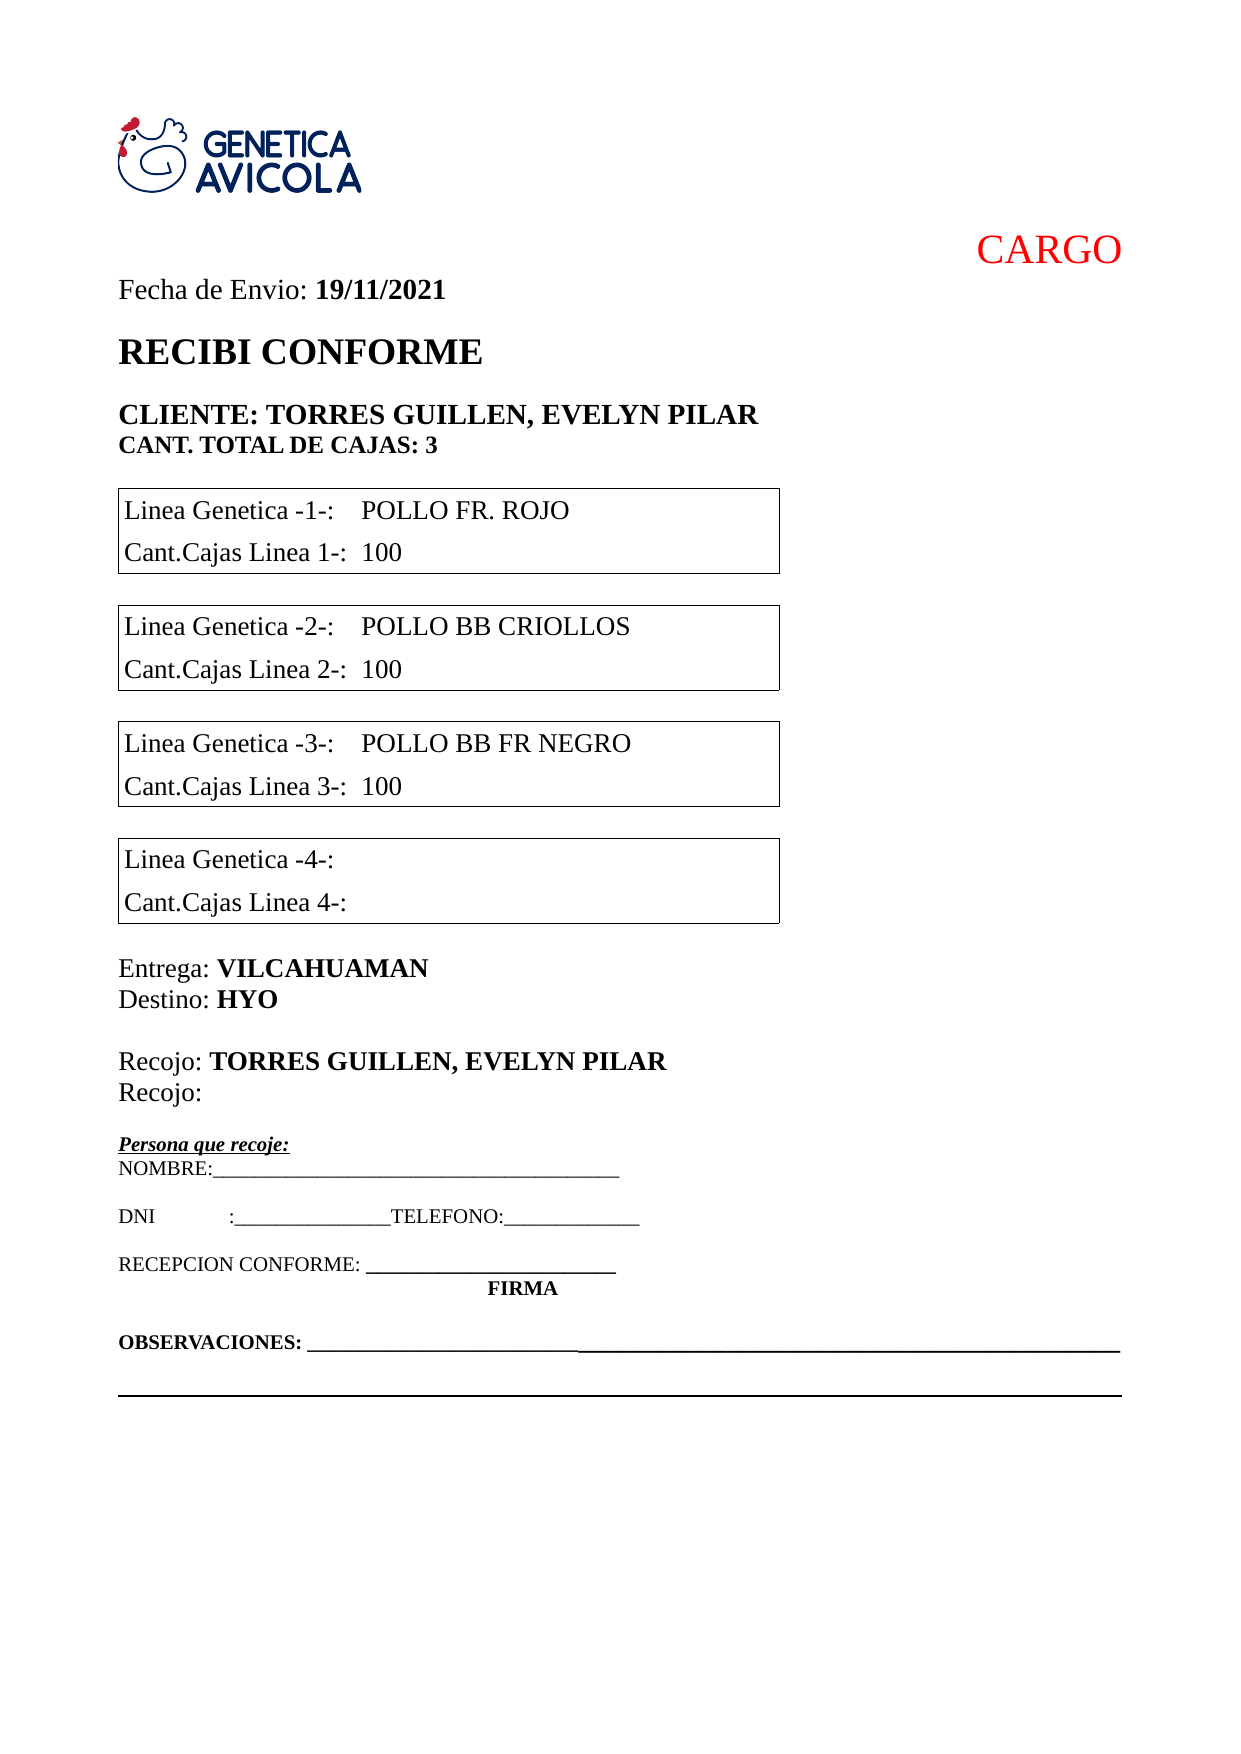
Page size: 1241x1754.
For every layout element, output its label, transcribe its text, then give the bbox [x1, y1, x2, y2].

text Recojo: TORRES GUILLEN, EVELYN PILAR [118, 1045, 1122, 1076]
table_cell [118, 574, 356, 604]
text FIRMA [118, 1276, 1122, 1300]
text RECEPCION CONFORME: ________________________ [118, 1252, 1122, 1276]
text Recojo: [118, 1076, 1122, 1108]
table_cell [356, 839, 779, 880]
table_cell Cant.Cajas Linea 3-: [119, 764, 356, 806]
text CANT. TOTAL DE CAJAS: 3 [118, 431, 1122, 459]
table_cell Cant.Cajas Linea 1-: [119, 531, 356, 573]
table_cell Linea Genetica -2-: [119, 606, 356, 647]
table_cell Cant.Cajas Linea 4-: [119, 880, 356, 923]
text Persona que recoje: [118, 1132, 1122, 1156]
table_cell [356, 691, 779, 721]
table_cell 100 [356, 764, 779, 806]
table_header POLLO FR. ROJO [356, 489, 779, 531]
text Destino: HYO [118, 983, 1122, 1014]
table_cell 100 [356, 647, 779, 690]
picture [117, 117, 362, 193]
table_cell [356, 807, 779, 838]
text NOMBRE:_______________________________________ [118, 1156, 1122, 1180]
text CLIENTE: TORRES GUILLEN, EVELYN PILAR [118, 397, 1122, 431]
table_cell [118, 691, 356, 721]
text OBSERVACIONES: __________________________________________________________________ [118, 1324, 1122, 1355]
text CARGO [118, 224, 1122, 272]
text DNI :_______________TELEFONO:_____________ [118, 1204, 1122, 1228]
table_cell [356, 880, 779, 923]
table_cell POLLO BB FR NEGRO [356, 722, 779, 764]
table_cell Linea Genetica -4-: [119, 839, 356, 880]
text RECIBI CONFORME [118, 330, 1122, 373]
table_cell 100 [356, 531, 779, 573]
text Fecha de Envio: 19/11/2021 [118, 272, 1122, 306]
table_cell [356, 574, 779, 604]
table_header Linea Genetica -1-: [119, 489, 356, 531]
text Entrega: VILCAHUAMAN [118, 952, 1122, 983]
table_cell [118, 807, 356, 838]
table_cell POLLO BB CRIOLLOS [356, 606, 779, 647]
table_cell Cant.Cajas Linea 2-: [119, 647, 356, 690]
table_cell Linea Genetica -3-: [119, 722, 356, 764]
